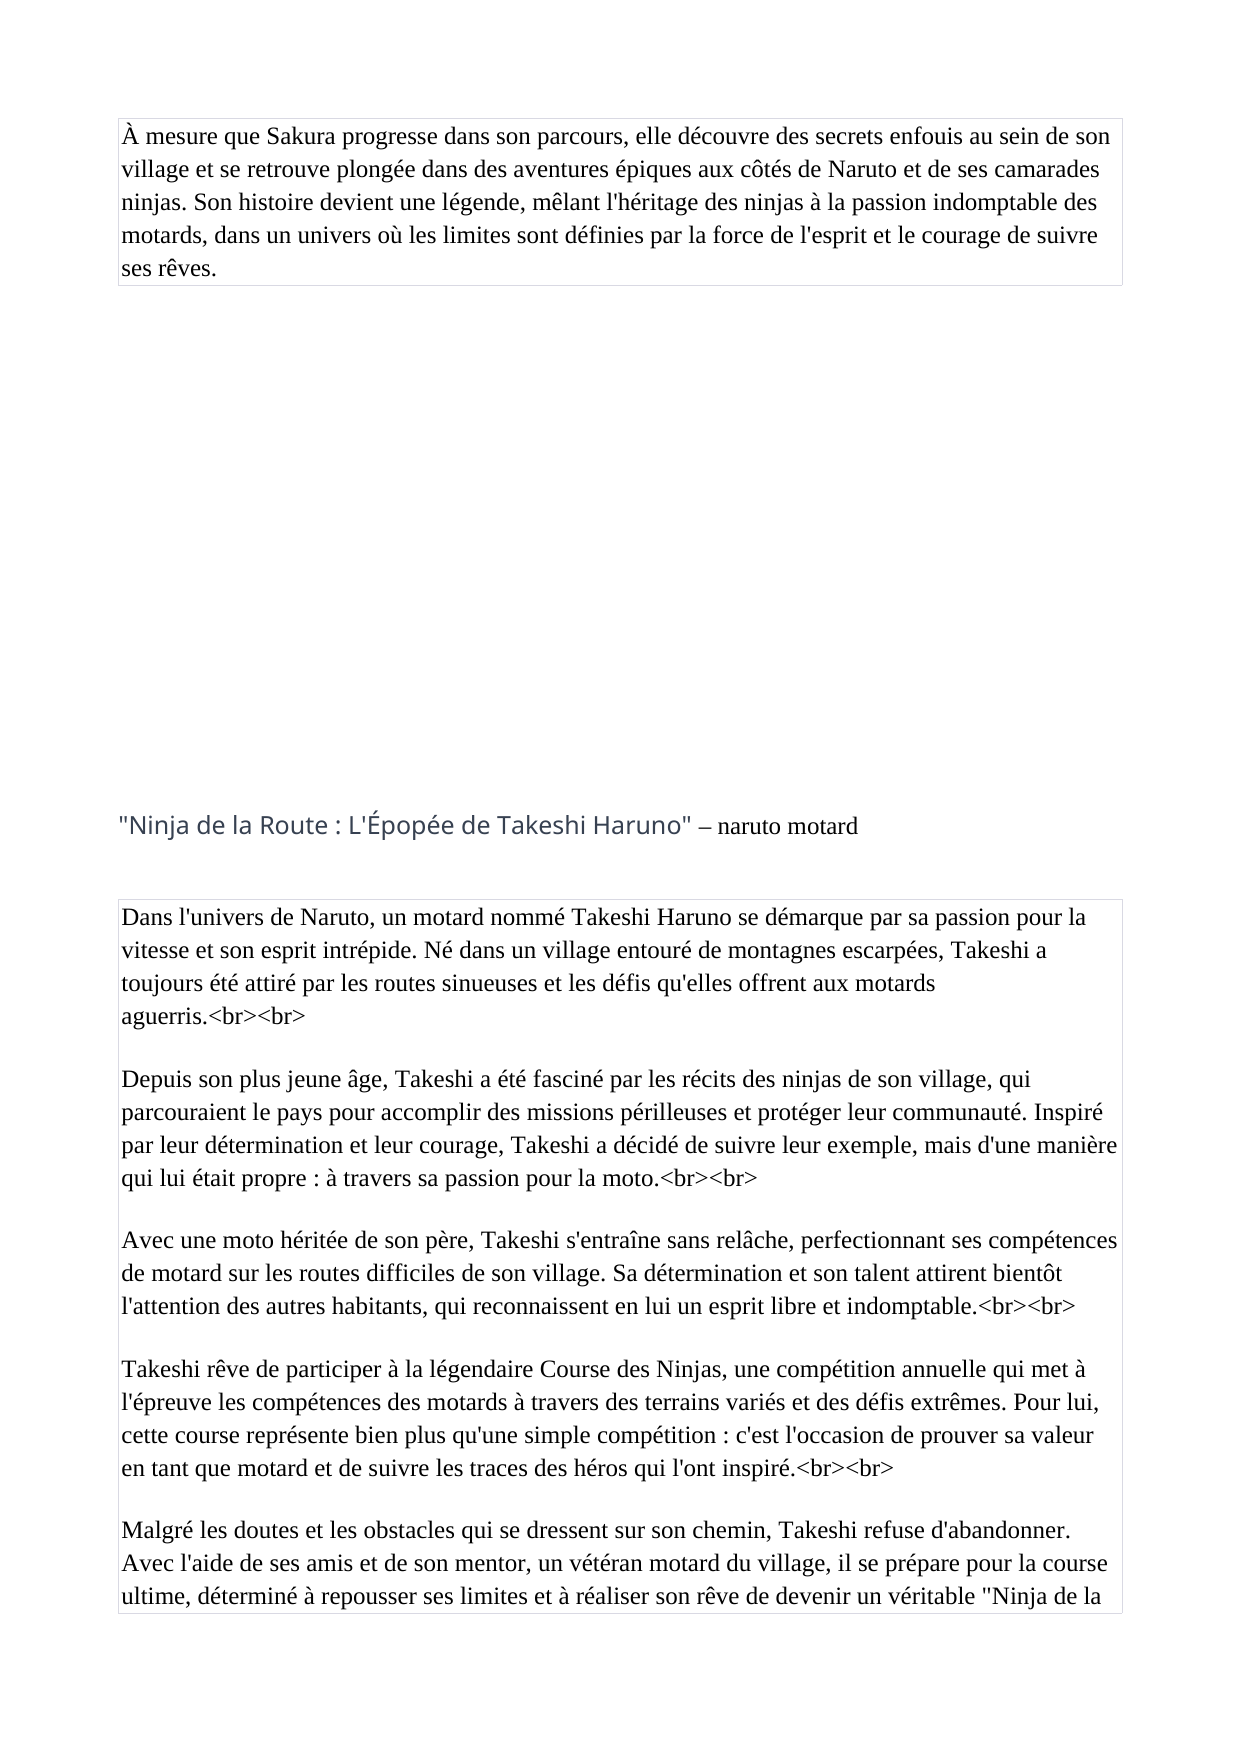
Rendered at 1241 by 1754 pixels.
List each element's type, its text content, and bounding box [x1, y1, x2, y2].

text Takeshi rêve de participer à la légendaire Course des Ninjas, une compétition annuelle qui met à l'épreuve les compétences des motards à travers des terrains variés et des défis extrêmes. Pour lui, cette course représente bien plus qu'une simple compétition : c'est l'occasion de prouver sa valeur en tant que motard et de suivre les traces des héros qui l'ont inspiré.<br><br> [119, 1351, 1122, 1482]
text Dans l'univers de Naruto, un motard nommé Takeshi Haruno se démarque par sa passion pour la vitesse et son esprit intrépide. Né dans un village entouré de montagnes escarpées, Takeshi a toujours été attiré par les routes sinueuses et les défis qu'elles offrent aux motards aguerris.<br><br> [119, 900, 1122, 1030]
text Avec une moto héritée de son père, Takeshi s'entraîne sans relâche, perfectionnant ses compétences de motard sur les routes difficiles de son village. Sa détermination et son talent attirent bientôt l'attention des autres habitants, qui reconnaissent en lui un esprit libre et indomptable.<br><br> [119, 1222, 1122, 1320]
text "Ninja de la Route : L'Épopée de Takeshi Haruno" – naruto motard [118, 807, 1122, 842]
text À mesure que Sakura progresse dans son parcours, elle découvre des secrets enfouis au sein de son village et se retrouve plongée dans des aventures épiques aux côtés de Naruto et de ses camarades ninjas. Son histoire devient une légende, mêlant l'héritage des ninjas à la passion indomptable des motards, dans un univers où les limites sont définies par la force de l'esprit et le courage de suivre ses rêves. [119, 119, 1122, 285]
text Depuis son plus jeune âge, Takeshi a été fasciné par les récits des ninjas de son village, qui parcouraient le pays pour accomplir des missions périlleuses et protéger leur communauté. Inspiré par leur détermination et leur courage, Takeshi a décidé de suivre leur exemple, mais d'une manière qui lui était propre : à travers sa passion pour la moto.<br><br> [119, 1061, 1122, 1191]
text Malgré les doutes et les obstacles qui se dressent sur son chemin, Takeshi refuse d'abandonner. Avec l'aide de ses amis et de son mentor, un vétéran motard du village, il se prépare pour la course ultime, déterminé à repousser ses limites et à réaliser son rêve de devenir un véritable "Ninja de la [119, 1512, 1122, 1613]
